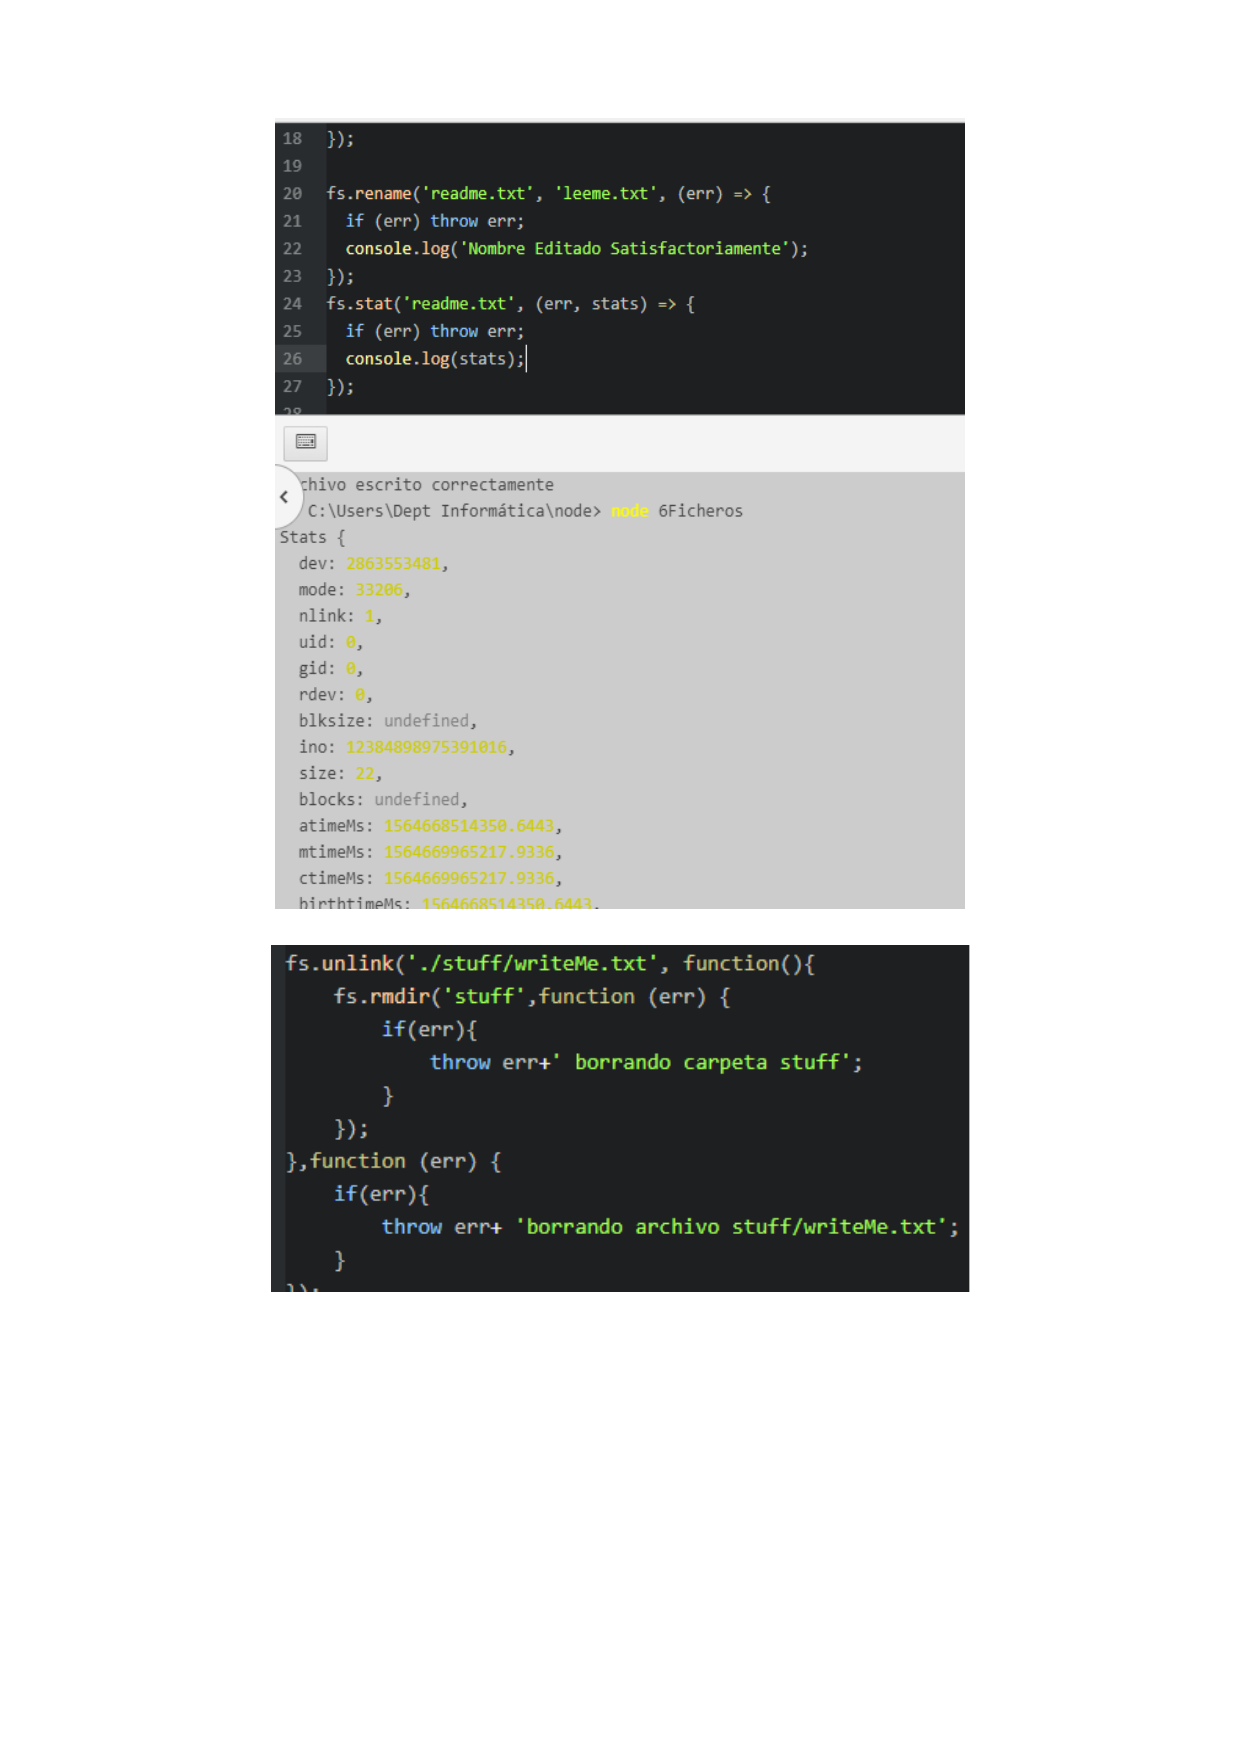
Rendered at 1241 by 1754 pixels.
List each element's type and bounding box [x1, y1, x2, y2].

picture [271, 945, 970, 1292]
picture [275, 118, 965, 909]
